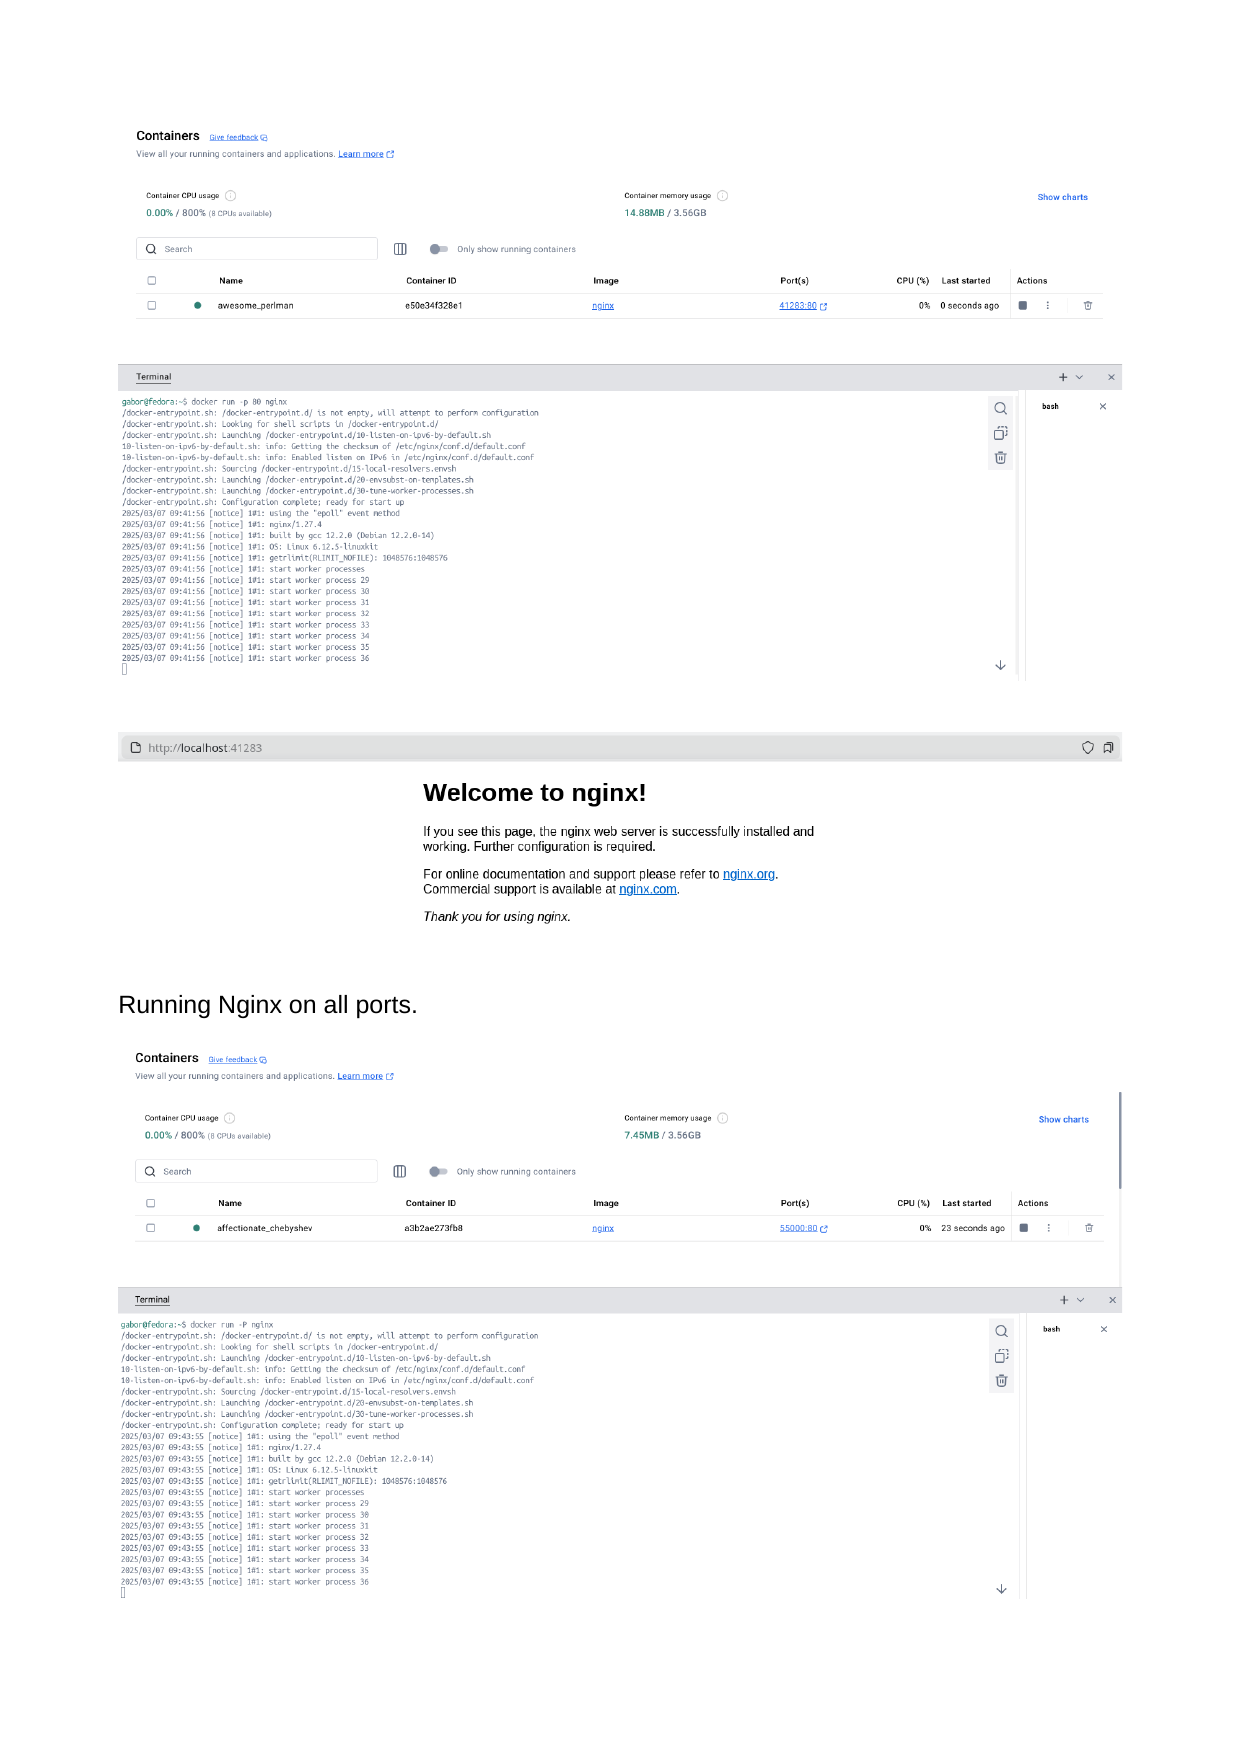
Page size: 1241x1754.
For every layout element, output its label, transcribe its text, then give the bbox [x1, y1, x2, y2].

picture [118, 118, 1123, 681]
picture [118, 1037, 1123, 1599]
text Running Nginx on all ports. [118, 990, 1122, 1018]
picture [118, 732, 1123, 938]
